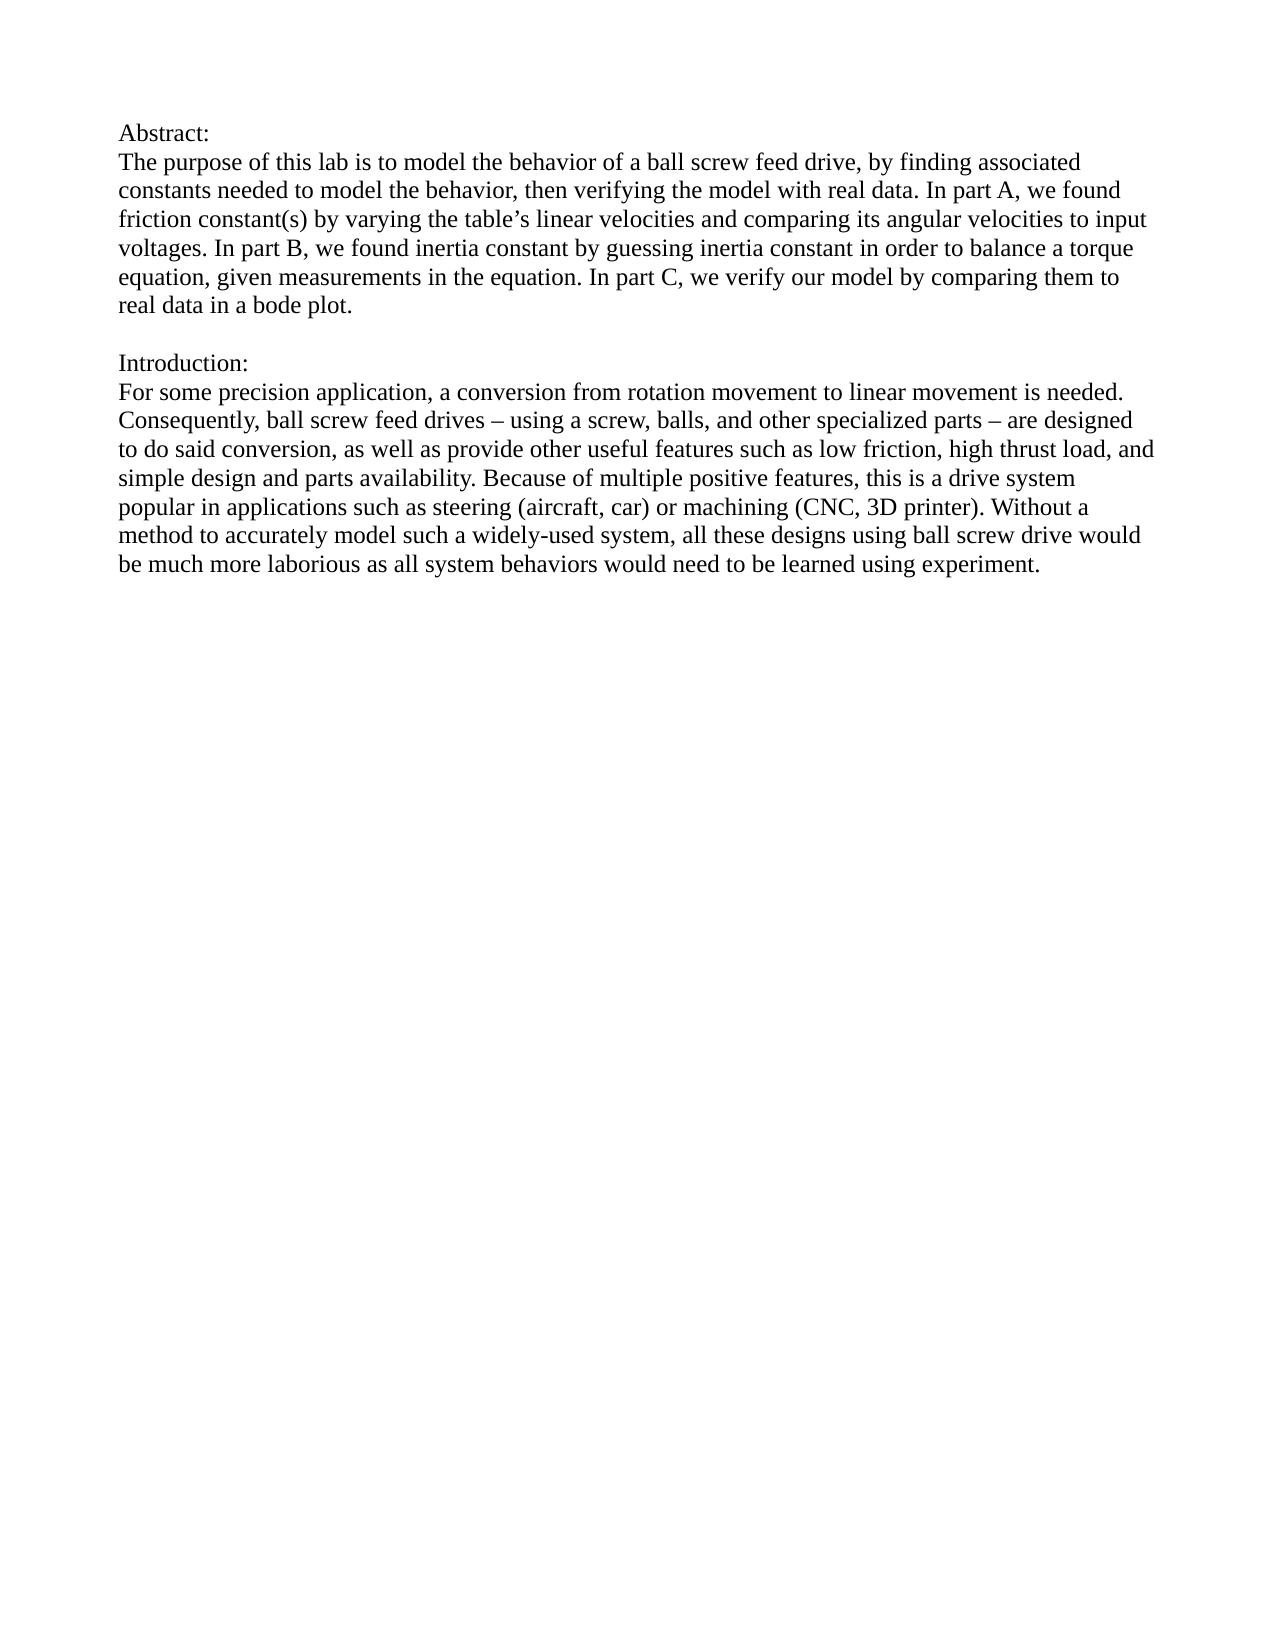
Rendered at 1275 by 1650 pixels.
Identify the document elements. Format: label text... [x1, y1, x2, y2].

text Introduction: [118, 348, 1157, 377]
text For some precision application, a conversion from rotation movement to linear movement is needed. Consequently, ball screw feed drives – using a screw, balls, and other specialized parts – are designed to do said conversion, as well as provide other useful features such as low friction, high thrust load, and simple design and parts availability. Because of multiple positive features, this is a drive system popular in applications such as steering (aircraft, car) or machining (CNC, 3D printer). Without a method to accurately model such a widely-used system, all these designs using ball screw drive would be much more laborious as all system behaviors would need to be learned using experiment. [118, 377, 1157, 578]
text The purpose of this lab is to model the behavior of a ball screw feed drive, by finding associated constants needed to model the behavior, then verifying the model with real data. In part A, we found friction constant(s) by varying the table’s linear velocities and comparing its angular velocities to input voltages. In part B, we found inertia constant by guessing inertia constant in order to balance a torque equation, given measurements in the equation. In part C, we verify our model by comparing them to real data in a bode plot. [118, 147, 1157, 319]
text Abstract: [118, 118, 1157, 147]
